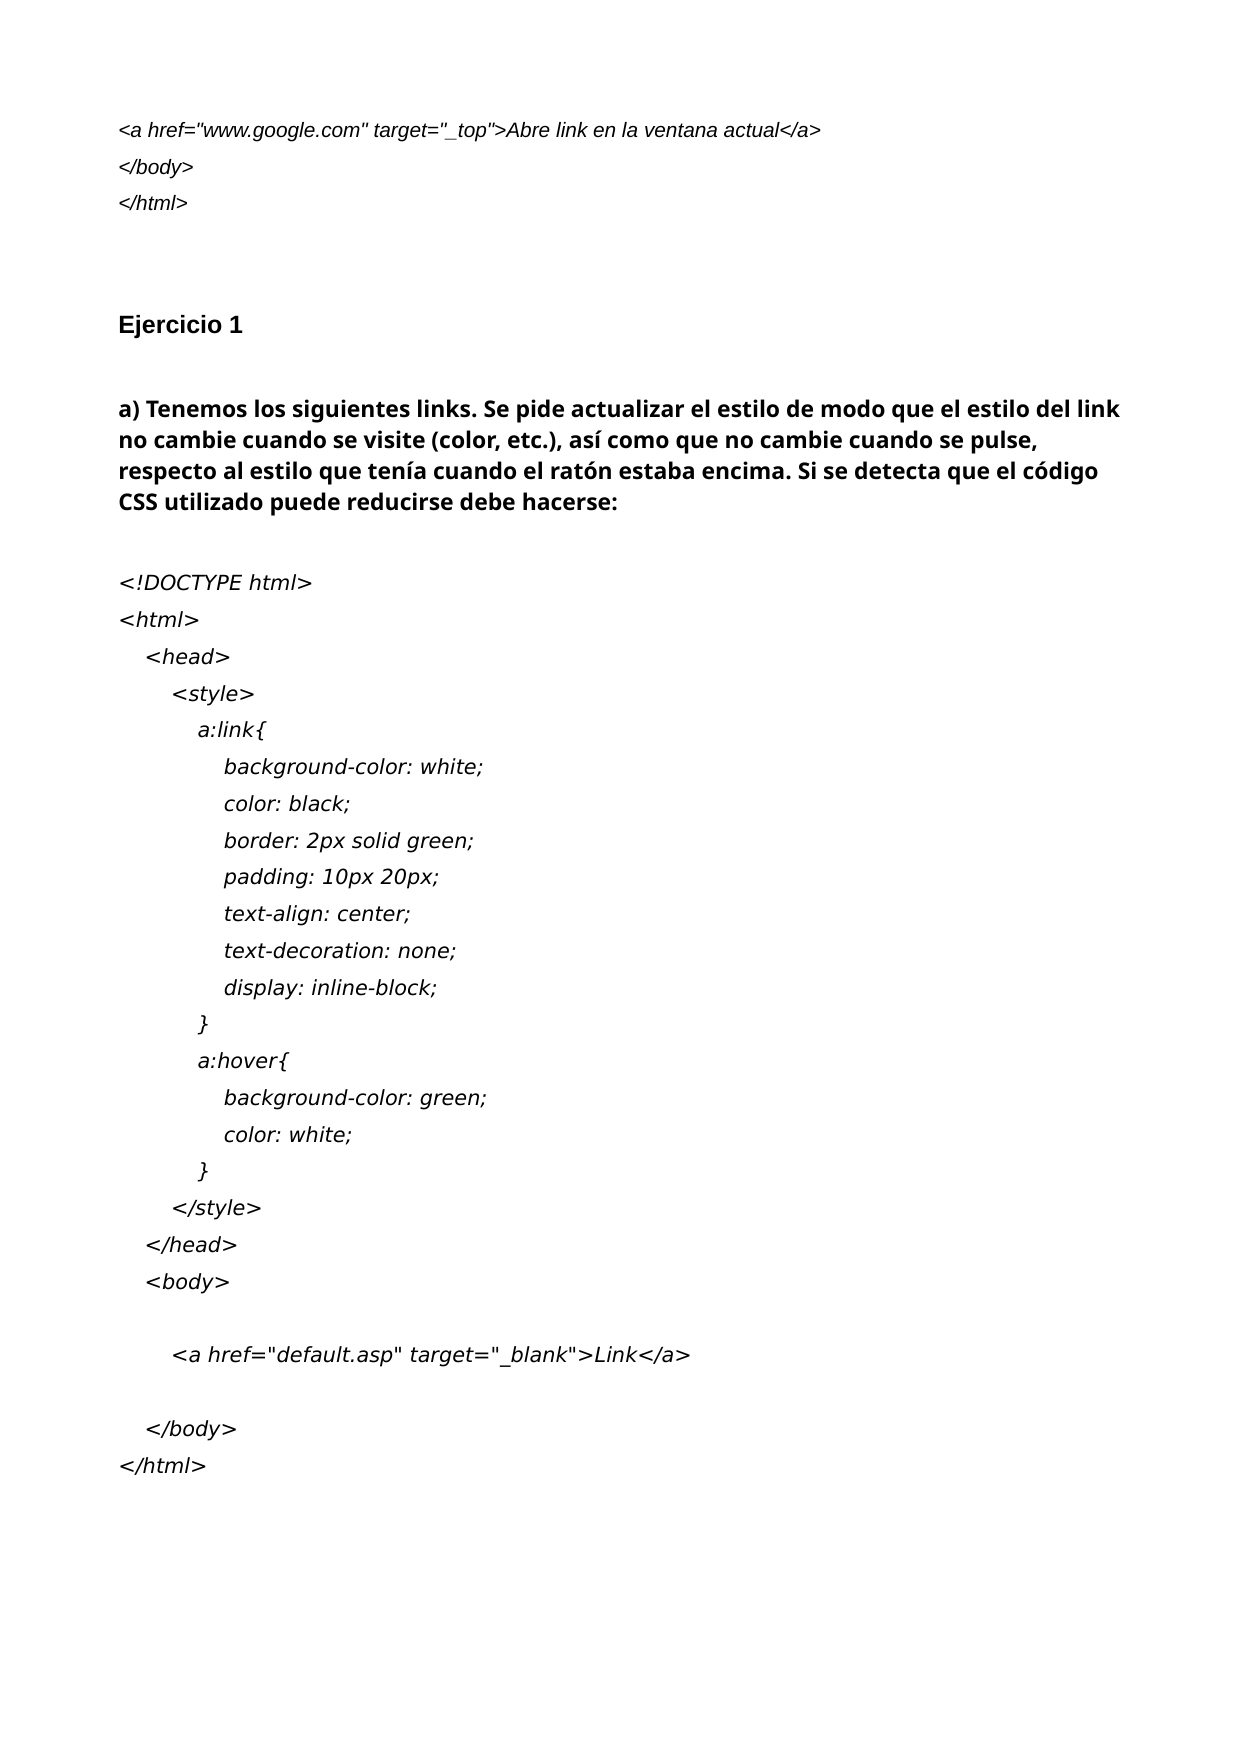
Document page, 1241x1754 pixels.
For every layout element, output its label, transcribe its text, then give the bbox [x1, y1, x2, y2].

text background-color: white; [118, 755, 1122, 779]
text a) Tenemos los siguientes links. Se pide actualizar el estilo de modo que el estilo del link no cambie cuando se visite (color, etc.), así como que no cambie cuando se pulse, respecto al estilo que tenía cuando el ratón estaba encima. Si se detecta que el código CSS utilizado puede reducirse debe hacerse: [118, 392, 1122, 517]
text </html> [118, 191, 1122, 215]
text </body> [118, 1417, 1122, 1441]
text <body> [118, 1270, 1122, 1294]
text background-color: green; [118, 1086, 1122, 1110]
text <a href="default.asp" target="_blank">Link</a> [118, 1343, 1122, 1368]
text color: white; [118, 1123, 1122, 1147]
text Ejercicio 1 [118, 310, 1122, 339]
text <head> [118, 645, 1122, 669]
text </html> [118, 1454, 1122, 1478]
text <style> [118, 682, 1122, 706]
text color: black; [118, 792, 1122, 816]
text padding: 10px 20px; [118, 865, 1122, 890]
text </head> [118, 1233, 1122, 1257]
text border: 2px solid green; [118, 829, 1122, 853]
text a:link{ [118, 718, 1122, 743]
text text-align: center; [118, 902, 1122, 926]
text display: inline-block; [118, 976, 1122, 1000]
text <html> [118, 608, 1122, 632]
text text-decoration: none; [118, 939, 1122, 963]
text } [118, 1159, 1122, 1184]
text <a href="www.google.com" target="_top">Abre link en la ventana actual</a> [118, 118, 1122, 142]
text } [118, 1012, 1122, 1037]
text <!DOCTYPE html> [118, 571, 1122, 596]
text </style> [118, 1196, 1122, 1221]
text </body> [118, 154, 1122, 178]
text a:hover{ [118, 1049, 1122, 1073]
